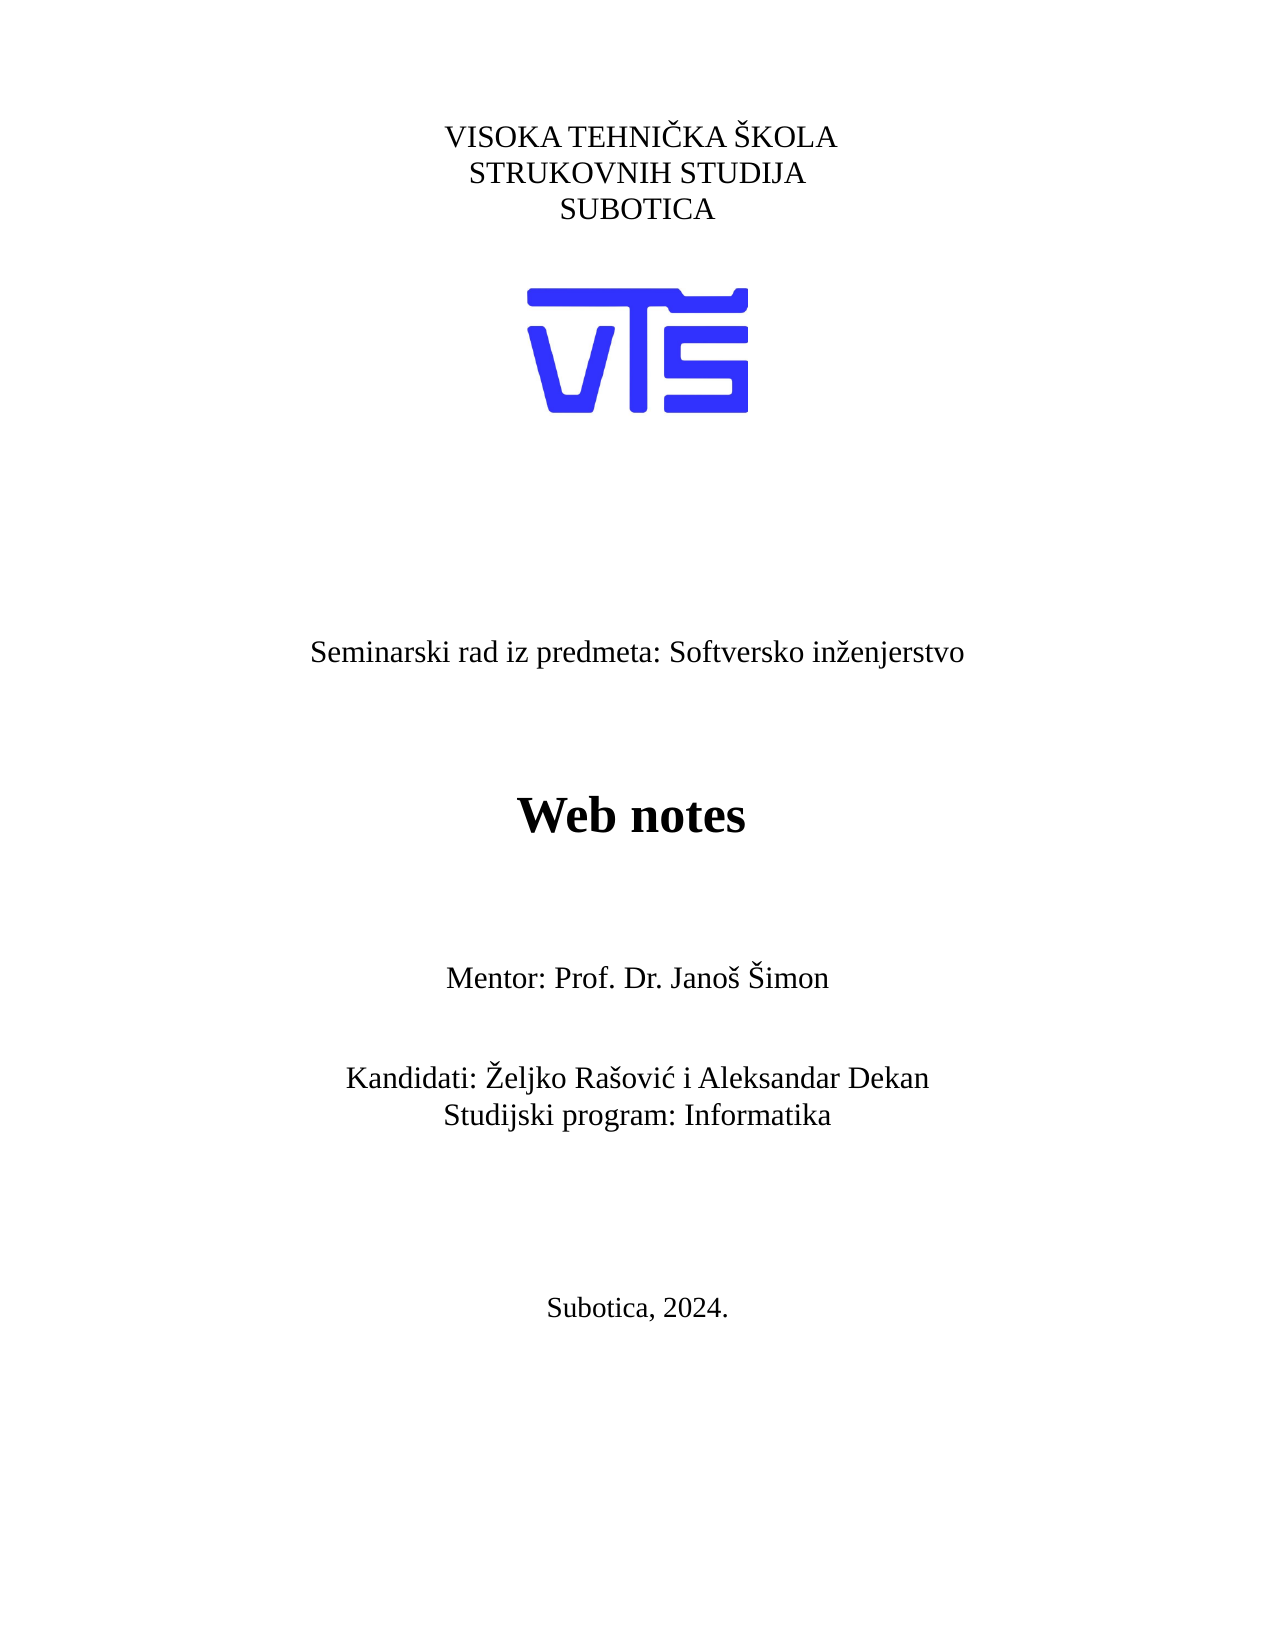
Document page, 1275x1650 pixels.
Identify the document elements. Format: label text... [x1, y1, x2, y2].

text SUBOTICA [118, 190, 1157, 226]
text STRUKOVNIH STUDIJA [118, 154, 1157, 190]
text VISOKA TEHNIČKA ŠKOLA [118, 118, 1157, 154]
text Kandidati: Željko Rašović i Aleksandar Dekan [118, 1060, 1157, 1096]
text Seminarski rad iz predmeta: Softversko inženjerstvo [118, 633, 1157, 669]
picture [527, 288, 748, 416]
text Subotica, 2024. [118, 1290, 1157, 1323]
text Web notes [118, 784, 1157, 844]
text Mentor: Prof. Dr. Janoš Šimon [118, 959, 1157, 995]
text Studijski program: Informatika [118, 1096, 1157, 1132]
